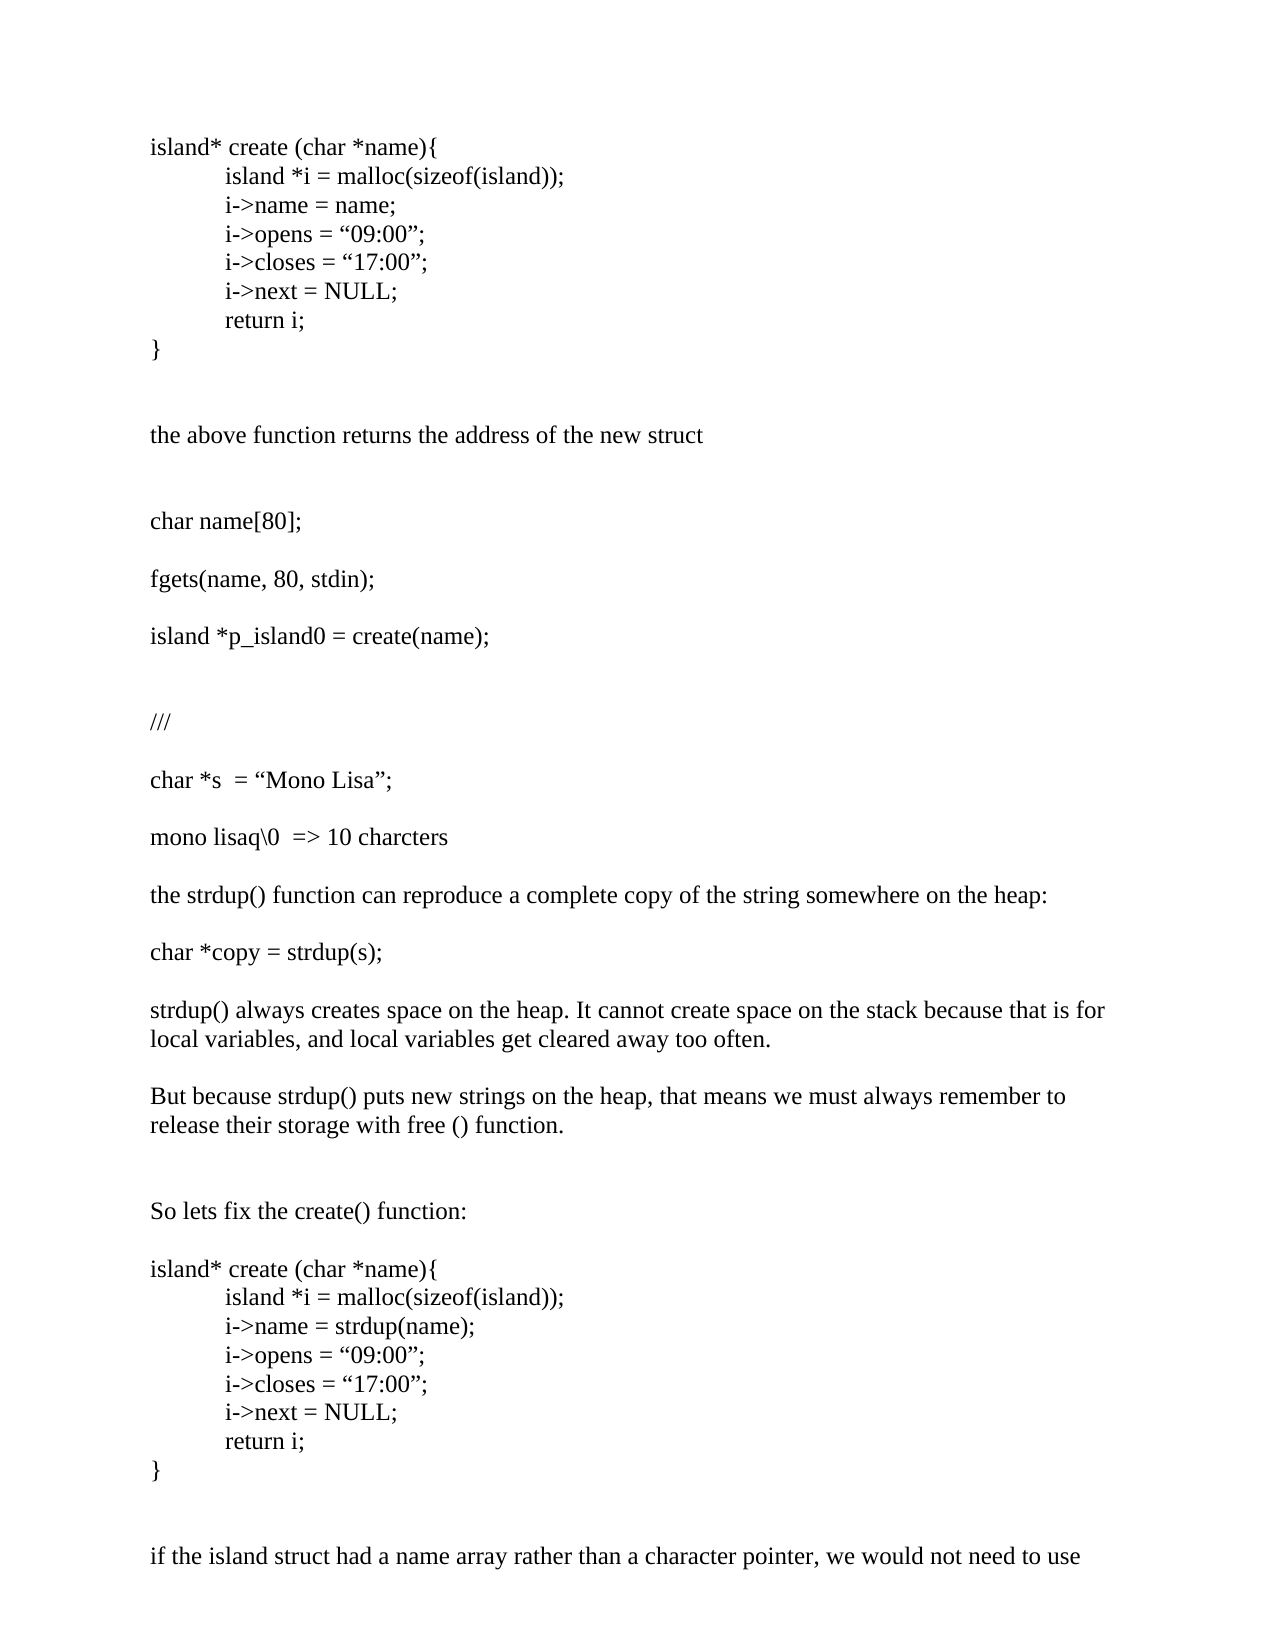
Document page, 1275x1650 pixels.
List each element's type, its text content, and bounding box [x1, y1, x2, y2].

text island *i = malloc(sizeof(island)); [150, 1282, 1125, 1311]
text char *copy = strdup(s); [150, 937, 1125, 966]
text island *i = malloc(sizeof(island)); [150, 161, 1125, 190]
text i->name = name; [150, 190, 1125, 219]
text island* create (char *name){ [150, 1254, 1125, 1282]
text island *p_island0 = create(name); [150, 621, 1125, 650]
text i->opens = “09:00”; [150, 1340, 1125, 1369]
text } [150, 1455, 1125, 1484]
text the above function returns the address of the new struct [150, 420, 1125, 449]
text i->next = NULL; [150, 276, 1125, 305]
text island* create (char *name){ [150, 132, 1125, 161]
text return i; [150, 305, 1125, 334]
text the strdup() function can reproduce a complete copy of the string somewhere on the heap: [150, 880, 1125, 909]
text i->name = strdup(name); [150, 1311, 1125, 1340]
text char *s = “Mono Lisa”; [150, 765, 1125, 794]
text return i; [150, 1426, 1125, 1455]
text i->closes = “17:00”; [150, 247, 1125, 276]
text } [150, 334, 1125, 362]
text char name[80]; [150, 506, 1125, 535]
text fgets(name, 80, stdin); [150, 564, 1125, 592]
text mono lisaq\0 => 10 charcters [150, 822, 1125, 851]
text i->closes = “17:00”; [150, 1369, 1125, 1397]
text So lets fix the create() function: [150, 1196, 1125, 1225]
text But because strdup() puts new strings on the heap, that means we must always remember to release their storage with free () function. [150, 1081, 1125, 1139]
text i->opens = “09:00”; [150, 219, 1125, 247]
text /// [150, 707, 1125, 736]
text i->next = NULL; [150, 1397, 1125, 1426]
text strdup() always creates space on the heap. It cannot create space on the stack because that is for local variables, and local variables get cleared away too often. [150, 995, 1125, 1052]
text if the island struct had a name array rather than a character pointer, we would not need to use [150, 1541, 1125, 1570]
